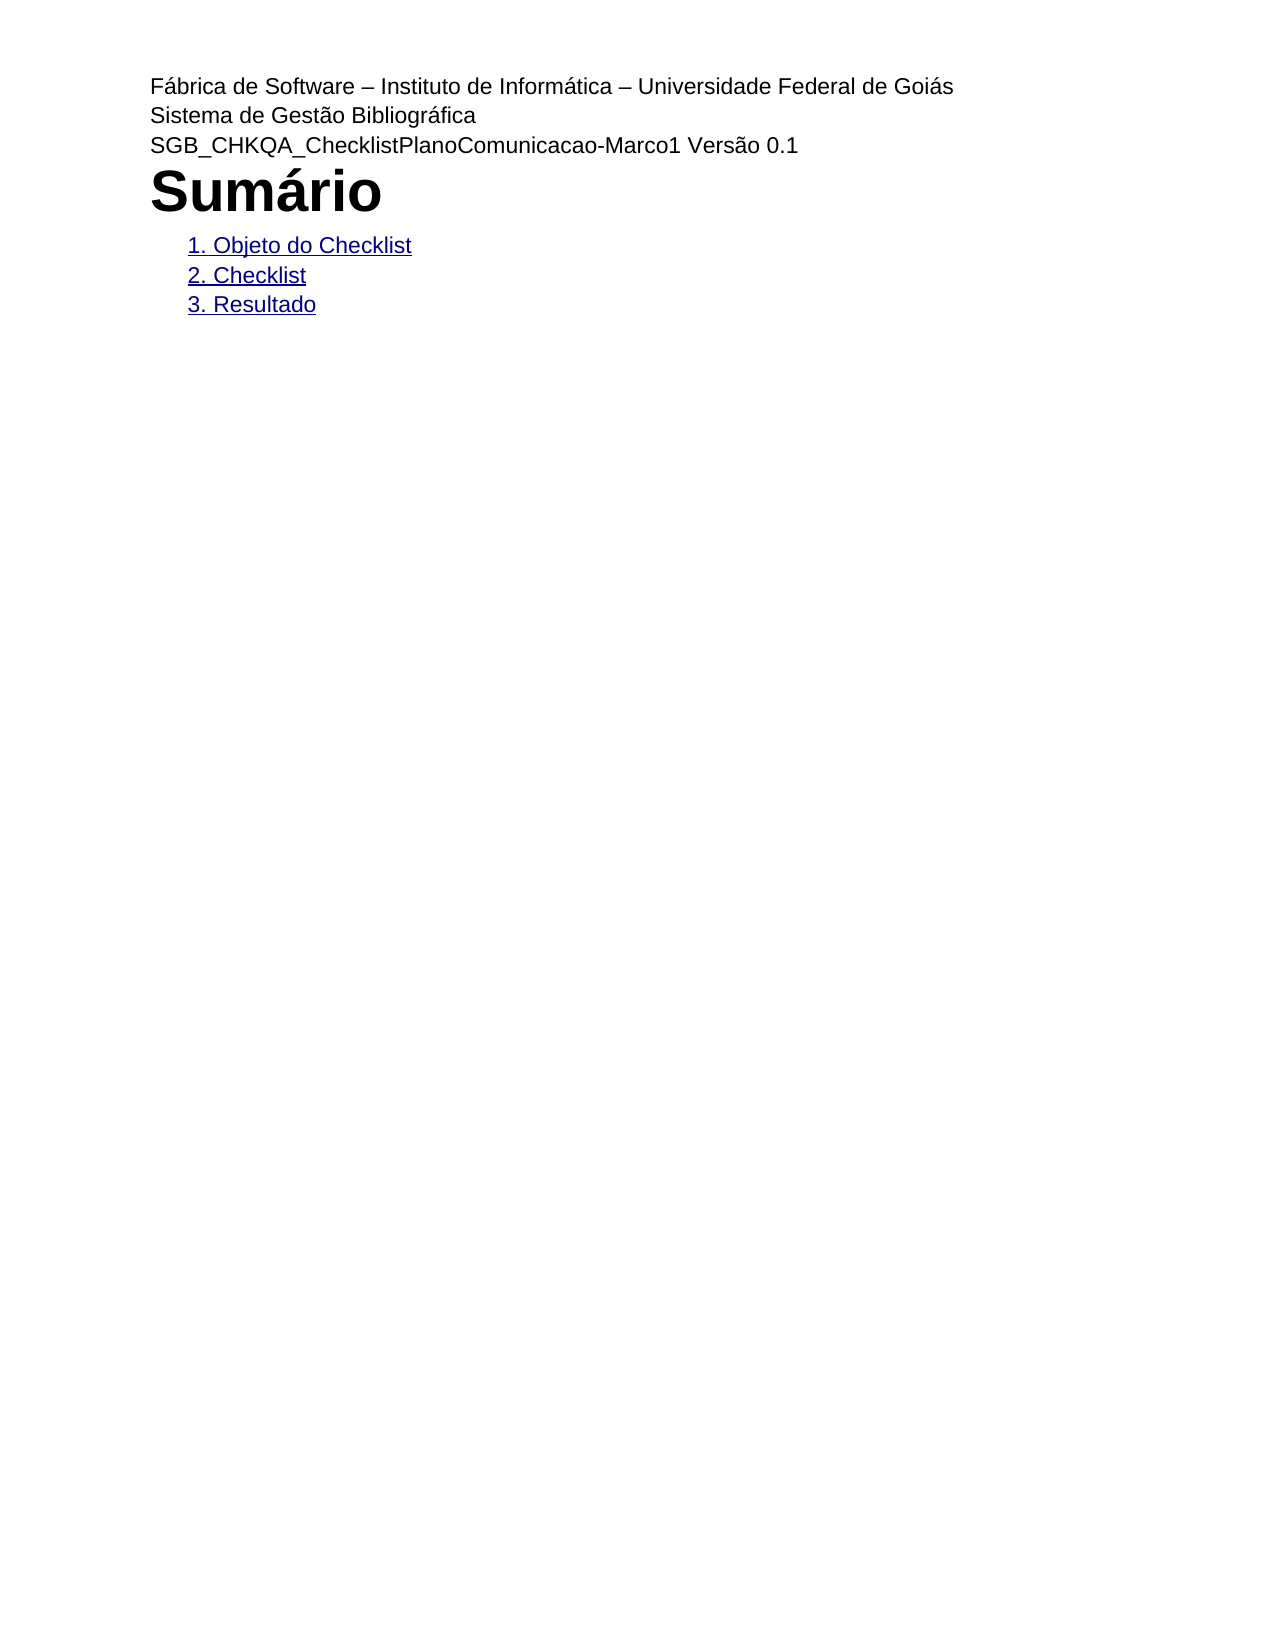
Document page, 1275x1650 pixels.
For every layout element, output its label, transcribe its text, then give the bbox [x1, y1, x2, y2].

text Sumário [150, 158, 1125, 223]
text 2. Checklist [187, 262, 1125, 288]
text 1. Objeto do Checklist [187, 233, 1125, 259]
text 3. Resultado [187, 292, 1125, 317]
